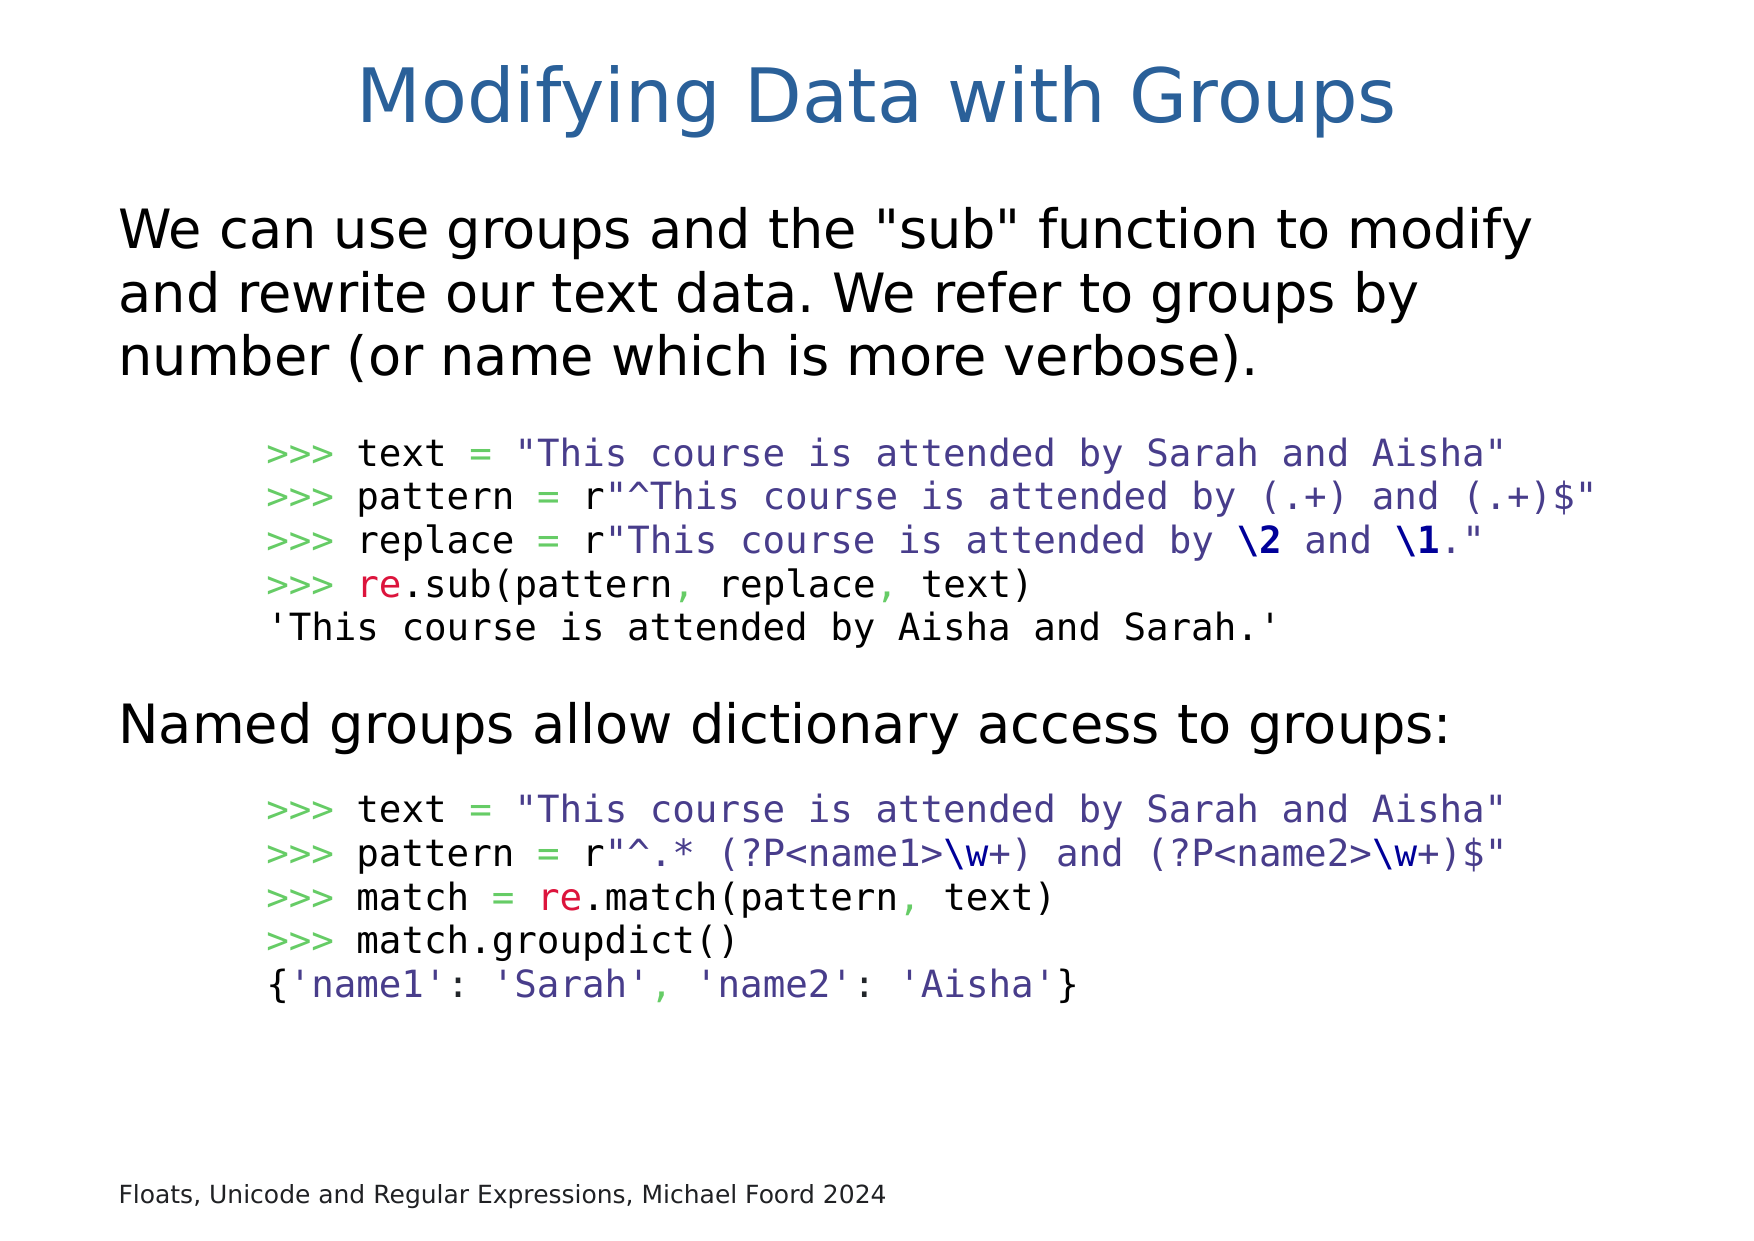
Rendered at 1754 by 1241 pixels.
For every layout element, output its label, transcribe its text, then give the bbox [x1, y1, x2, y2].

text >>> pattern = r"^This course is attended by (.+) and (.+)$" [266, 475, 1636, 519]
text >>> pattern = r"^.* (?P<name1>\w+) and (?P<name2>\w+)$" [266, 831, 1636, 875]
text We can use groups and the "sub" function to modify and rewrite our text data. We refer to groups by number (or name which is more verbose). [118, 199, 1636, 388]
text >>> text = "This course is attended by Sarah and Aisha" [266, 788, 1636, 831]
text >>> re.sub(pattern, replace, text) [266, 562, 1636, 606]
text {'name1': 'Sarah', 'name2': 'Aisha'} [266, 962, 1636, 1006]
text >>> match = re.match(pattern, text) [266, 875, 1636, 919]
text >>> replace = r"This course is attended by \2 and \1." [266, 519, 1636, 562]
text 'This course is attended by Aisha and Sarah.' [266, 606, 1636, 649]
text >>> text = "This course is attended by Sarah and Aisha" [266, 431, 1636, 475]
text Named groups allow dictionary access to groups: [118, 693, 1636, 756]
text >>> match.groupdict() [266, 919, 1636, 962]
text Modifying Data with Groups [118, 53, 1636, 140]
